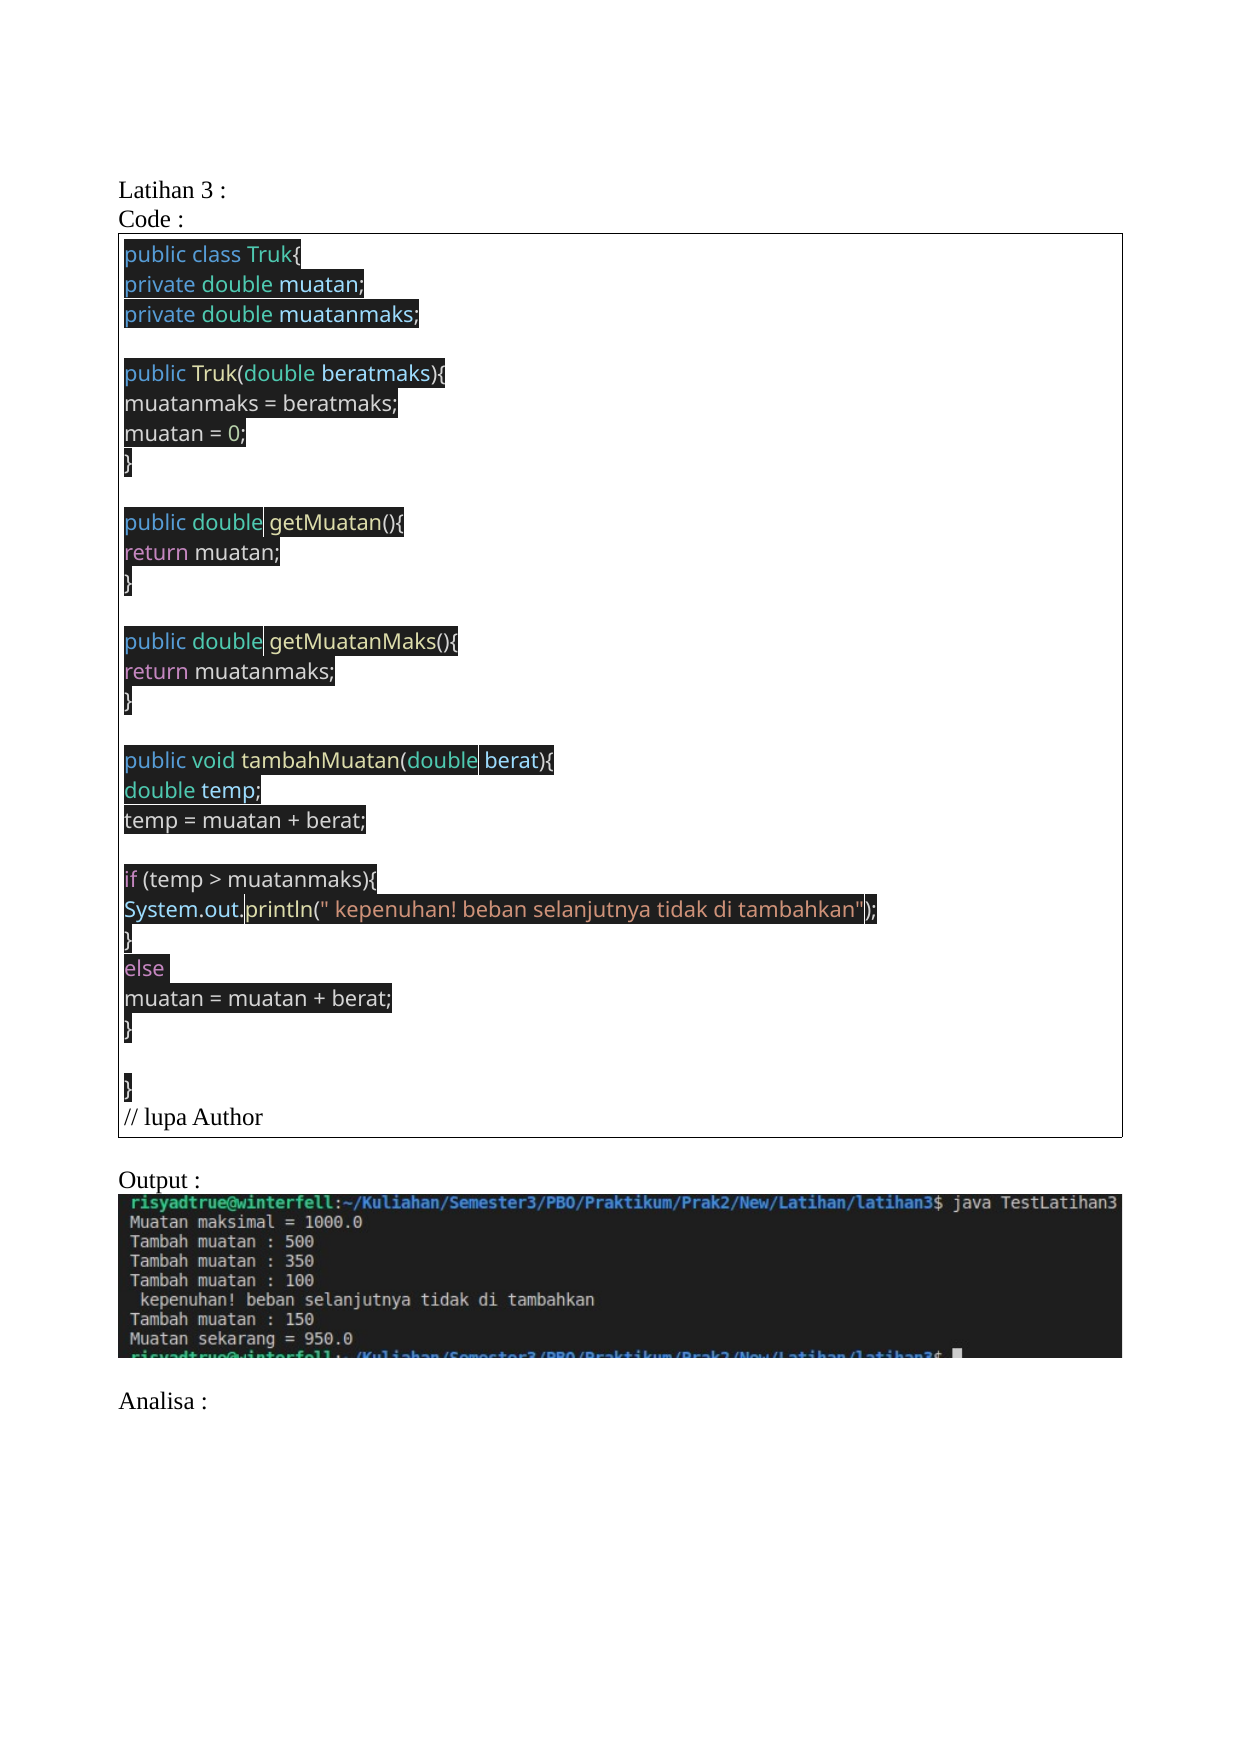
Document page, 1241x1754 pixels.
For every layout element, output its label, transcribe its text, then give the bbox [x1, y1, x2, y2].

table_header public class Truk{ private double muatan; private double muatanmaks; public Truk(double beratmaks){ muatanmaks = beratmaks; muatan = 0; } public double getMuatan(){ return muatan; } public double getMuatanMaks(){ return muatanmaks; } public void tambahMuatan(double berat){ double temp; temp = muatan + berat; if (temp > muatanmaks){ System.out.println(" kepenuhan! beban selanjutnya tidak di tambahkan"); } else muatan = muatan + berat; } } // lupa Author [119, 234, 1122, 1137]
text Latihan 3 : [118, 176, 1122, 204]
text Code : [118, 204, 1122, 233]
text Output : [118, 1166, 1122, 1194]
text Analisa : [118, 1386, 1122, 1415]
picture [118, 1194, 1123, 1358]
